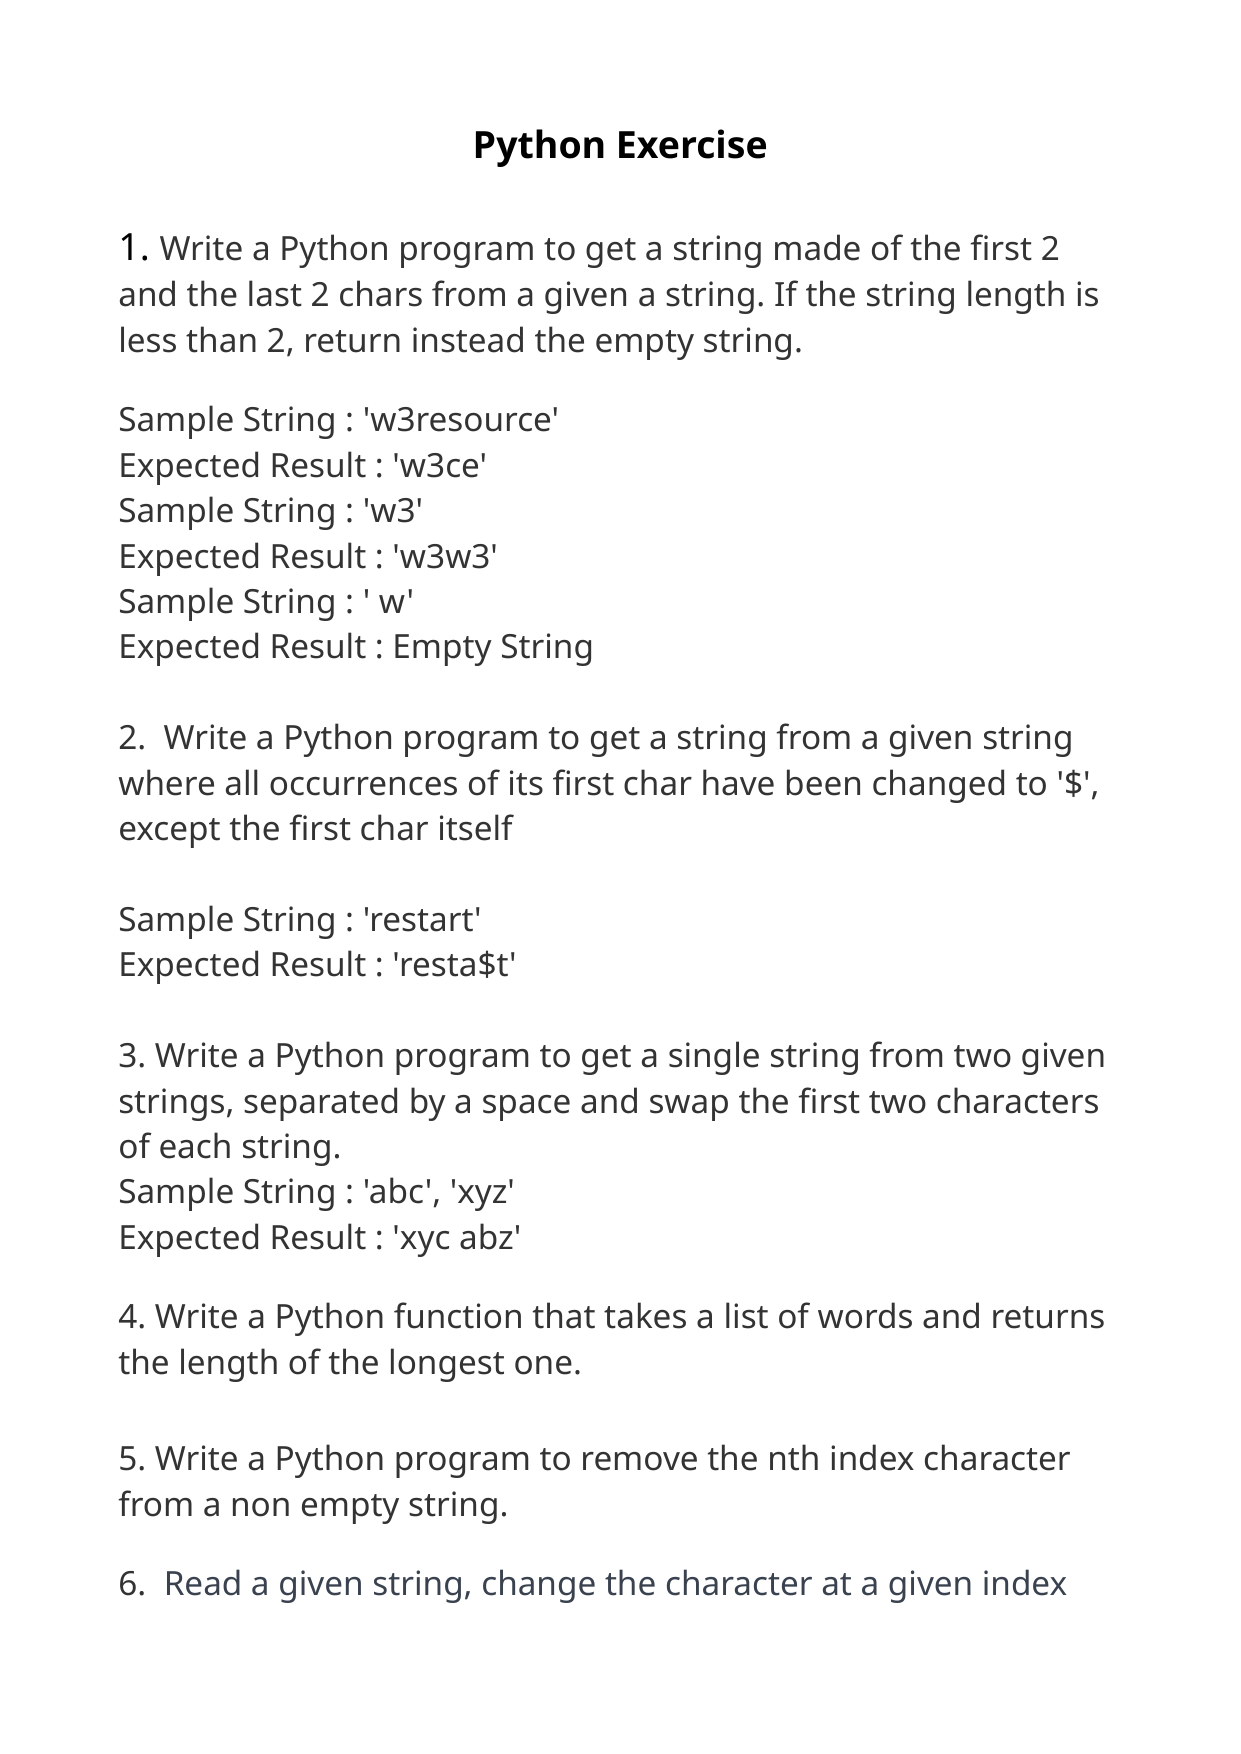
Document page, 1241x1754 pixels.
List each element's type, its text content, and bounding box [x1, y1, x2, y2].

text 6. Read a given string, change the character at a given index [118, 1560, 1122, 1605]
text 1. Write a Python program to get a string made of the first 2 and the last 2 chars from a given a string. If the string length is less than 2, return instead the empty string. [118, 220, 1122, 362]
text 4. Write a Python function that takes a list of words and returns the length of the longest one. [118, 1293, 1122, 1384]
text Sample String : 'w3resource' Expected Result : 'w3ce' Sample String : 'w3' Expected Result : 'w3w3' Sample String : ' w' Expected Result : Empty String [118, 396, 1122, 669]
text 2. Write a Python program to get a string from a given string where all occurrences of its first char have been changed to '$', except the first char itself [118, 714, 1122, 850]
text Sample String : 'restart' Expected Result : 'resta$t' [118, 896, 1122, 987]
text 3. Write a Python program to get a single string from two given strings, separated by a space and swap the first two characters of each string. Sample String : 'abc', 'xyz' Expected Result : 'xyc abz' [118, 1032, 1122, 1259]
text Python Exercise [118, 118, 1122, 169]
text 5. Write a Python program to remove the nth index character from a non empty string. [118, 1435, 1122, 1526]
